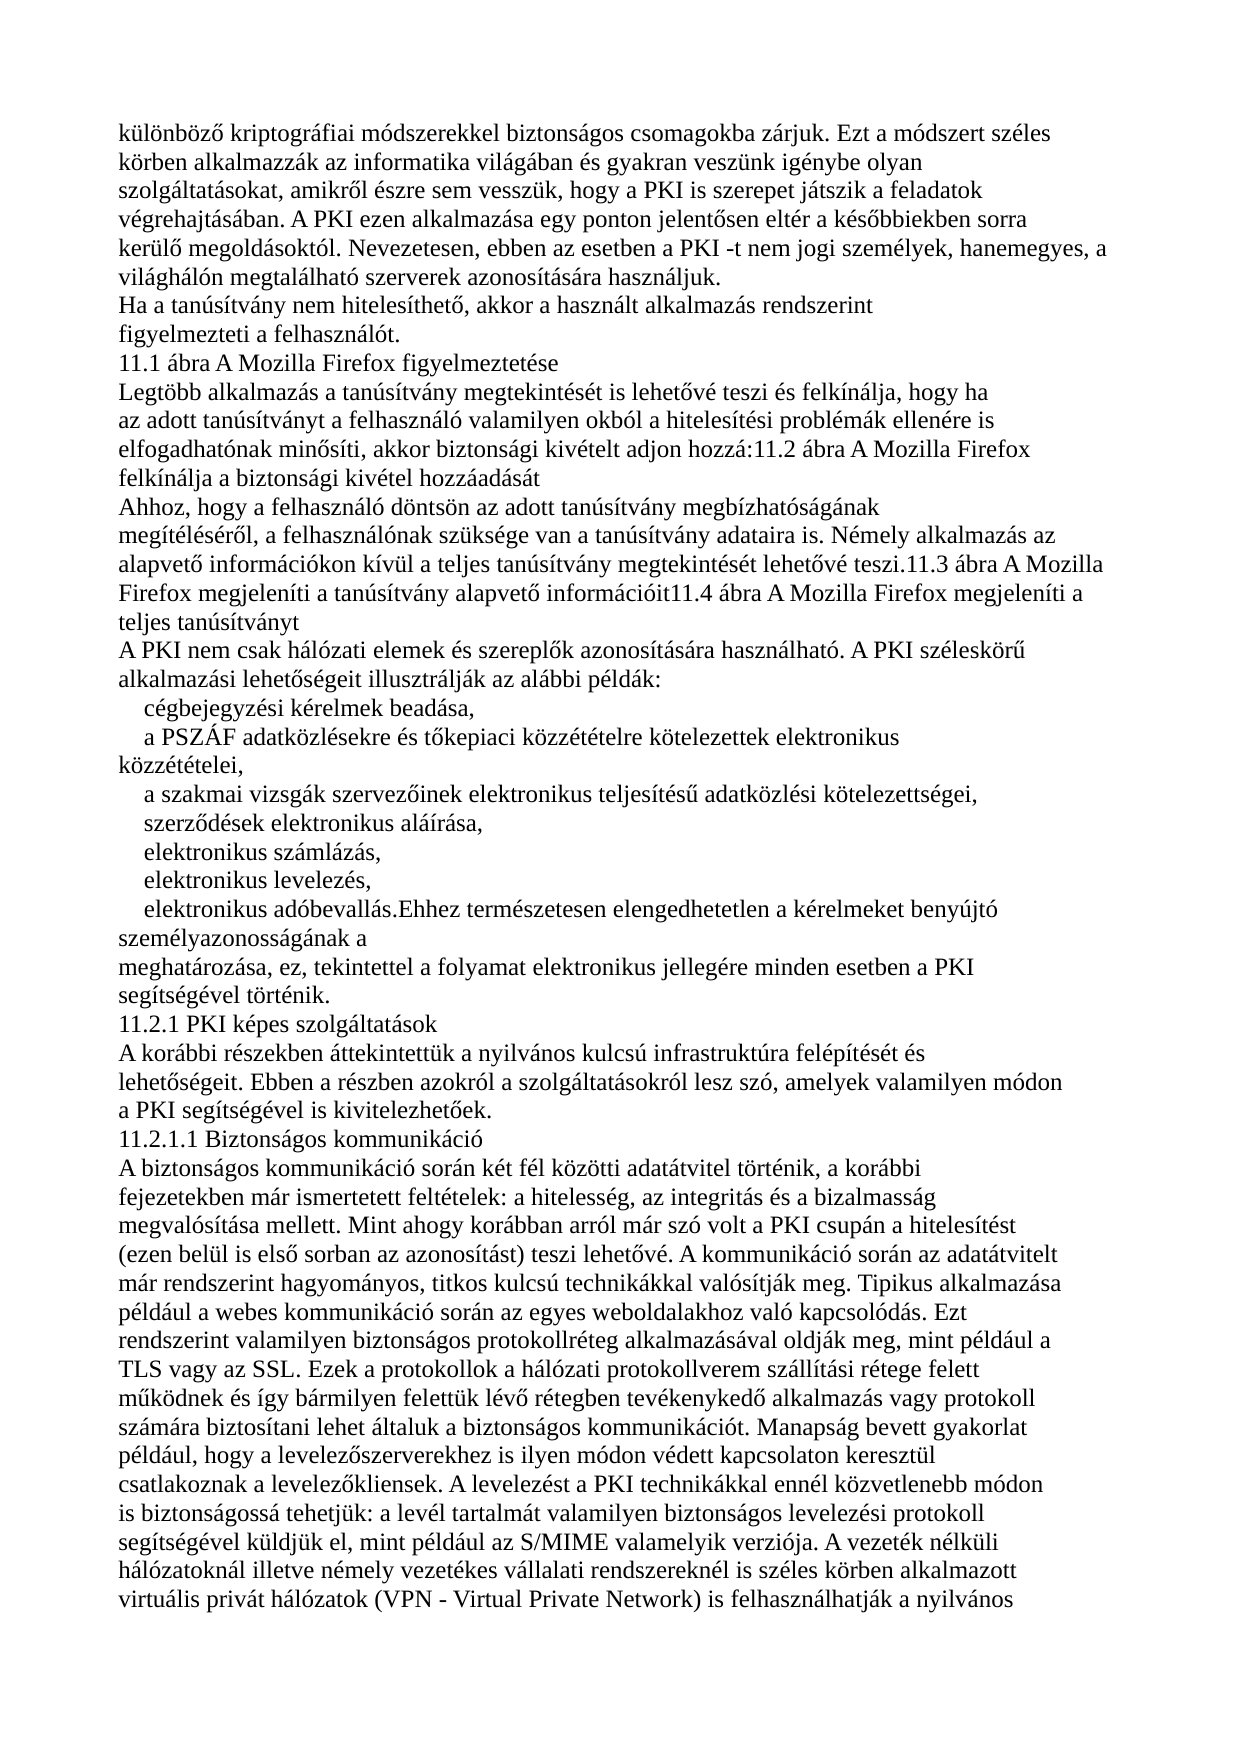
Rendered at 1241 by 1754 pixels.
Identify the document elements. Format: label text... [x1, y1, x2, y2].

text segítségével történik. [118, 981, 1122, 1009]
text 11.2.1 PKI képes szolgáltatások [118, 1009, 1122, 1038]
text alapvető információkon kívül a teljes tanúsítvány megtekintését lehetővé teszi.11.3 ábra A Mozilla Firefox megjeleníti a tanúsítvány alapvető információit11.4 ábra A Mozilla Firefox megjeleníti a teljes tanúsítványt [118, 549, 1122, 636]
text  elektronikus adóbevallás.Ehhez természetesen elengedhetetlen a kérelmeket benyújtó személyazonosságának a [118, 894, 1122, 952]
text lehetőségeit. Ebben a részben azokról a szolgáltatásokról lesz szó, amelyek valamilyen módon [118, 1067, 1122, 1096]
text például, hogy a levelezőszerverekhez is ilyen módon védett kapcsolaton keresztül [118, 1441, 1122, 1469]
text A biztonságos kommunikáció során két fél közötti adatátvitel történik, a korábbi [118, 1153, 1122, 1182]
text 11.2.1.1 Biztonságos kommunikáció [118, 1124, 1122, 1153]
text körben alkalmazzák az informatika világában és gyakran veszünk igénybe olyan [118, 147, 1122, 176]
text működnek és így bármilyen felettük lévő rétegben tevékenykedő alkalmazás vagy protokoll [118, 1383, 1122, 1412]
text A PKI nem csak hálózati elemek és szereplők azonosítására használható. A PKI széleskörű [118, 636, 1122, 664]
text 11.1 ábra A Mozilla Firefox figyelmeztetése [118, 348, 1122, 377]
text  elektronikus levelezés, [118, 866, 1122, 894]
text például a webes kommunikáció során az egyes weboldalakhoz való kapcsolódás. Ezt [118, 1297, 1122, 1326]
text számára biztosítani lehet általuk a biztonságos kommunikációt. Manapság bevett gyakorlat [118, 1412, 1122, 1441]
text kerülő megoldásoktól. Nevezetesen, ebben az esetben a PKI -t nem jogi személyek, hanemegyes, a világhálón megtalálható szerverek azonosítására használjuk. [118, 233, 1122, 291]
text közzétételei, [118, 751, 1122, 779]
text TLS vagy az SSL. Ezek a protokollok a hálózati protokollverem szállítási rétege felett [118, 1354, 1122, 1383]
text  elektronikus számlázás, [118, 837, 1122, 866]
text figyelmezteti a felhasználót. [118, 319, 1122, 348]
text a PKI segítségével is kivitelezhetőek. [118, 1096, 1122, 1124]
text (ezen belül is első sorban az azonosítást) teszi lehetővé. A kommunikáció során az adatátvitelt [118, 1239, 1122, 1268]
text végrehajtásában. A PKI ezen alkalmazása egy ponton jelentősen eltér a későbbiekben sorra [118, 204, 1122, 233]
text  a szakmai vizsgák szervezőinek elektronikus teljesítésű adatközlési kötelezettségei, [118, 779, 1122, 808]
text hálózatoknál illetve némely vezetékes vállalati rendszereknél is széles körben alkalmazott [118, 1556, 1122, 1584]
text segítségével küldjük el, mint például az S/MIME valamelyik verziója. A vezeték nélküli [118, 1527, 1122, 1556]
text A korábbi részekben áttekintettük a nyilvános kulcsú infrastruktúra felépítését és [118, 1038, 1122, 1067]
text meghatározása, ez, tekintettel a folyamat elektronikus jellegére minden esetben a PKI [118, 952, 1122, 981]
text virtuális privát hálózatok (VPN - Virtual Private Network) is felhasználhatják a nyilvános [118, 1584, 1122, 1613]
text különböző kriptográfiai módszerekkel biztonságos csomagokba zárjuk. Ezt a módszert széles [118, 118, 1122, 147]
text fejezetekben már ismertetett feltételek: a hitelesség, az integritás és a bizalmasság [118, 1182, 1122, 1211]
text  a PSZÁF adatközlésekre és tőkepiaci közzétételre kötelezettek elektronikus [118, 722, 1122, 751]
text rendszerint valamilyen biztonságos protokollréteg alkalmazásával oldják meg, mint például a [118, 1326, 1122, 1354]
text az adott tanúsítványt a felhasználó valamilyen okból a hitelesítési problémák ellenére is [118, 406, 1122, 434]
text szolgáltatásokat, amikről észre sem vesszük, hogy a PKI is szerepet játszik a feladatok [118, 176, 1122, 204]
text már rendszerint hagyományos, titkos kulcsú technikákkal valósítják meg. Tipikus alkalmazása [118, 1268, 1122, 1297]
text Legtöbb alkalmazás a tanúsítvány megtekintését is lehetővé teszi és felkínálja, hogy ha [118, 377, 1122, 406]
text Ahhoz, hogy a felhasználó döntsön az adott tanúsítvány megbízhatóságának [118, 492, 1122, 521]
text  cégbejegyzési kérelmek beadása, [118, 693, 1122, 722]
text  szerződések elektronikus aláírása, [118, 808, 1122, 837]
text elfogadhatónak minősíti, akkor biztonsági kivételt adjon hozzá:11.2 ábra A Mozilla Firefox felkínálja a biztonsági kivétel hozzáadását [118, 434, 1122, 492]
text Ha a tanúsítvány nem hitelesíthető, akkor a használt alkalmazás rendszerint [118, 291, 1122, 319]
text alkalmazási lehetőségeit illusztrálják az alábbi példák: [118, 664, 1122, 693]
text csatlakoznak a levelezőkliensek. A levelezést a PKI technikákkal ennél közvetlenebb módon [118, 1469, 1122, 1498]
text megvalósítása mellett. Mint ahogy korábban arról már szó volt a PKI csupán a hitelesítést [118, 1211, 1122, 1239]
text megítéléséről, a felhasználónak szüksége van a tanúsítvány adataira is. Némely alkalmazás az [118, 521, 1122, 549]
text is biztonságossá tehetjük: a levél tartalmát valamilyen biztonságos levelezési protokoll [118, 1498, 1122, 1527]
